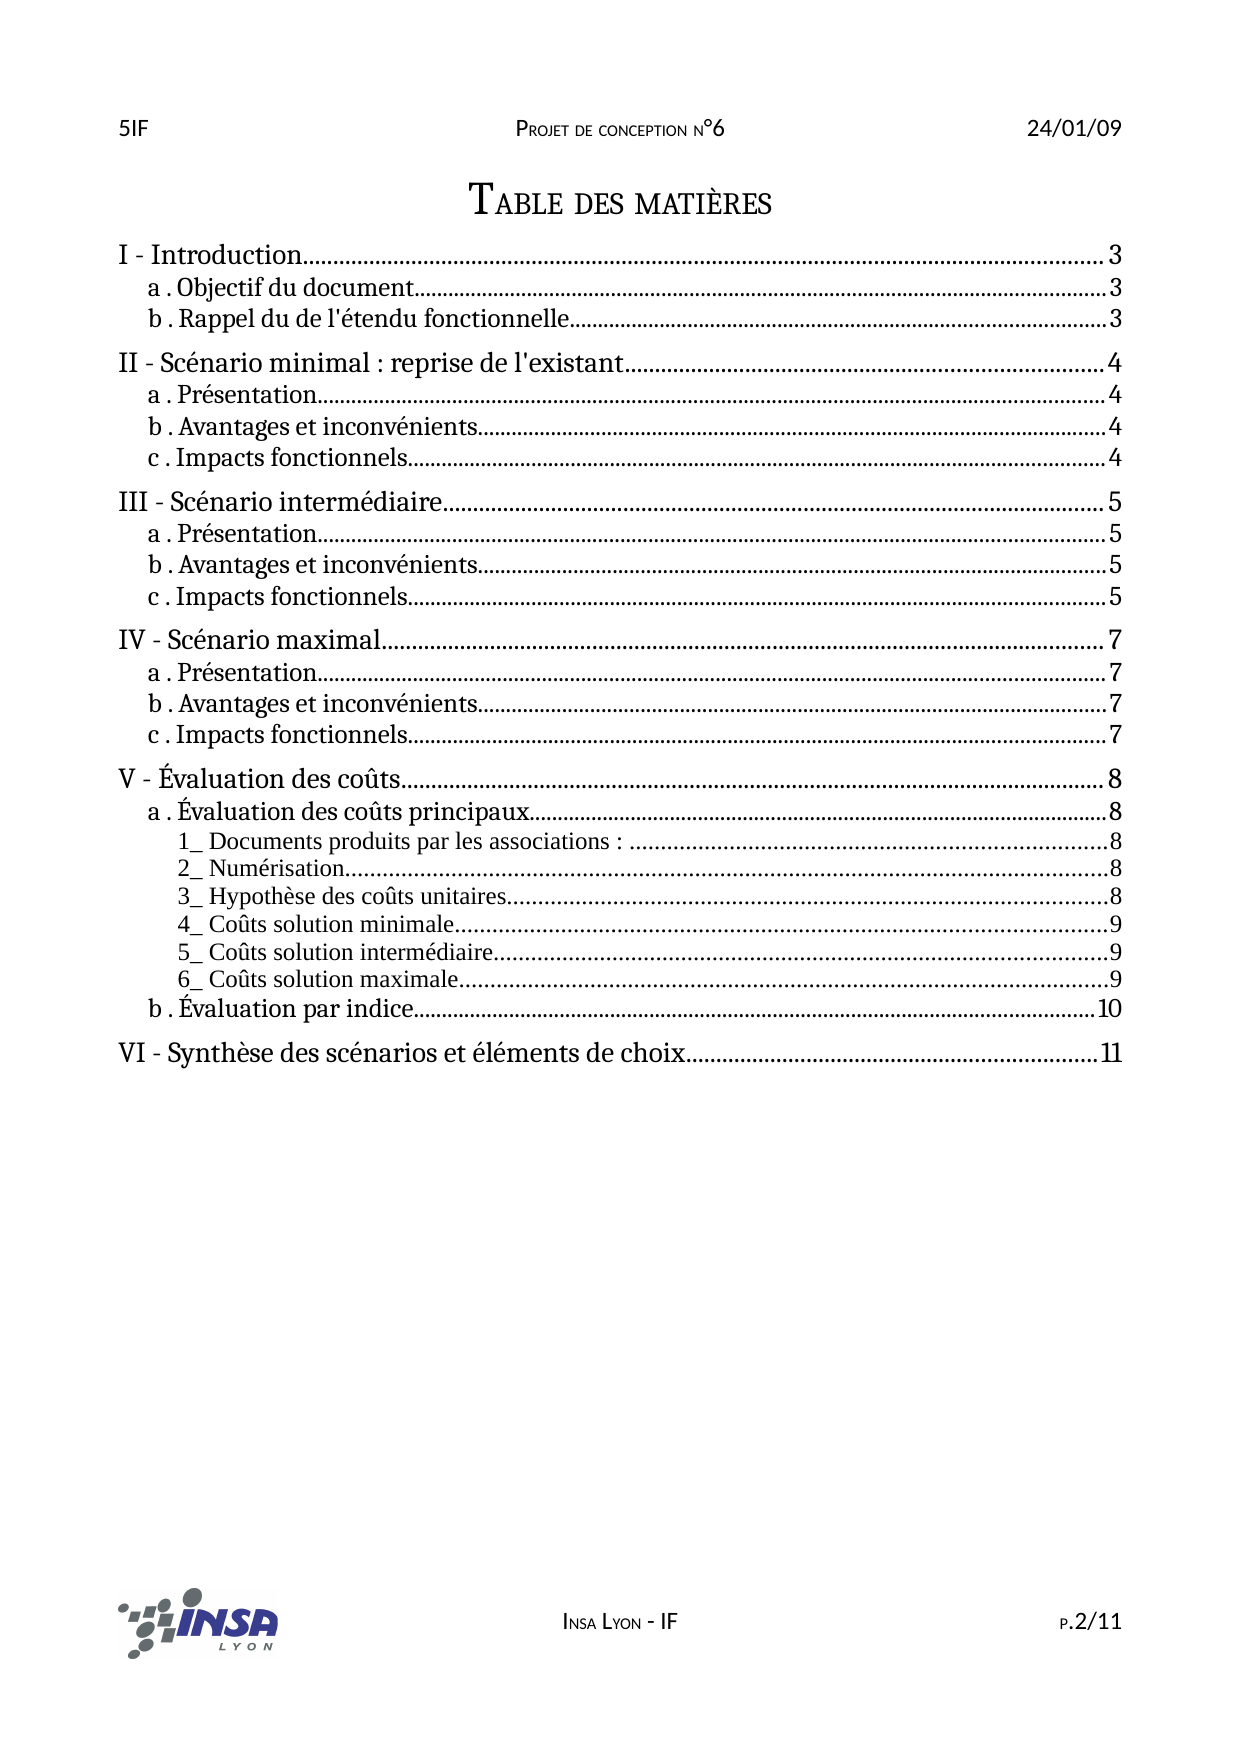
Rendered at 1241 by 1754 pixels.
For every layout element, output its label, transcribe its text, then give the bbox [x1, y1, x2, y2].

text a . Présentation 7 [148, 657, 1122, 688]
text IV - Scénario maximal 7 [118, 623, 1122, 657]
text a . Objectif du document 3 [148, 272, 1122, 303]
text b . Rappel du de l'étendu fonctionnelle 3 [148, 303, 1122, 334]
text II - Scénario minimal : reprise de l'existant 4 [118, 346, 1122, 379]
text I - Introduction 3 [118, 238, 1122, 272]
text a . Présentation 4 [148, 379, 1122, 411]
text 4_ Coûts solution minimale 9 [177, 910, 1122, 938]
picture [118, 1588, 278, 1659]
text b . Avantages et inconvénients 5 [148, 549, 1122, 581]
text 5_ Coûts solution intermédiaire 9 [177, 938, 1122, 965]
text b . Avantages et inconvénients 4 [148, 411, 1122, 442]
text III - Scénario intermédiaire 5 [118, 485, 1122, 518]
text c . Impacts fonctionnels 7 [148, 719, 1122, 750]
text c . Impacts fonctionnels 4 [148, 442, 1122, 473]
text a . Présentation 5 [148, 518, 1122, 549]
text Table des matières [118, 173, 1122, 227]
text 1_ Documents produits par les associations : 8 [177, 827, 1122, 854]
text VI - Synthèse des scénarios et éléments de choix 11 [118, 1036, 1122, 1069]
text V - Évaluation des coûts 8 [118, 762, 1122, 796]
text c . Impacts fonctionnels 5 [148, 581, 1122, 612]
text 3_ Hypothèse des coûts unitaires 8 [177, 882, 1122, 910]
text b . Évaluation par indice 10 [148, 993, 1122, 1024]
text b . Avantages et inconvénients 7 [148, 688, 1122, 719]
text 2_ Numérisation 8 [177, 854, 1122, 882]
text a . Évaluation des coûts principaux 8 [148, 796, 1122, 827]
text 6_ Coûts solution maximale 9 [177, 965, 1122, 993]
